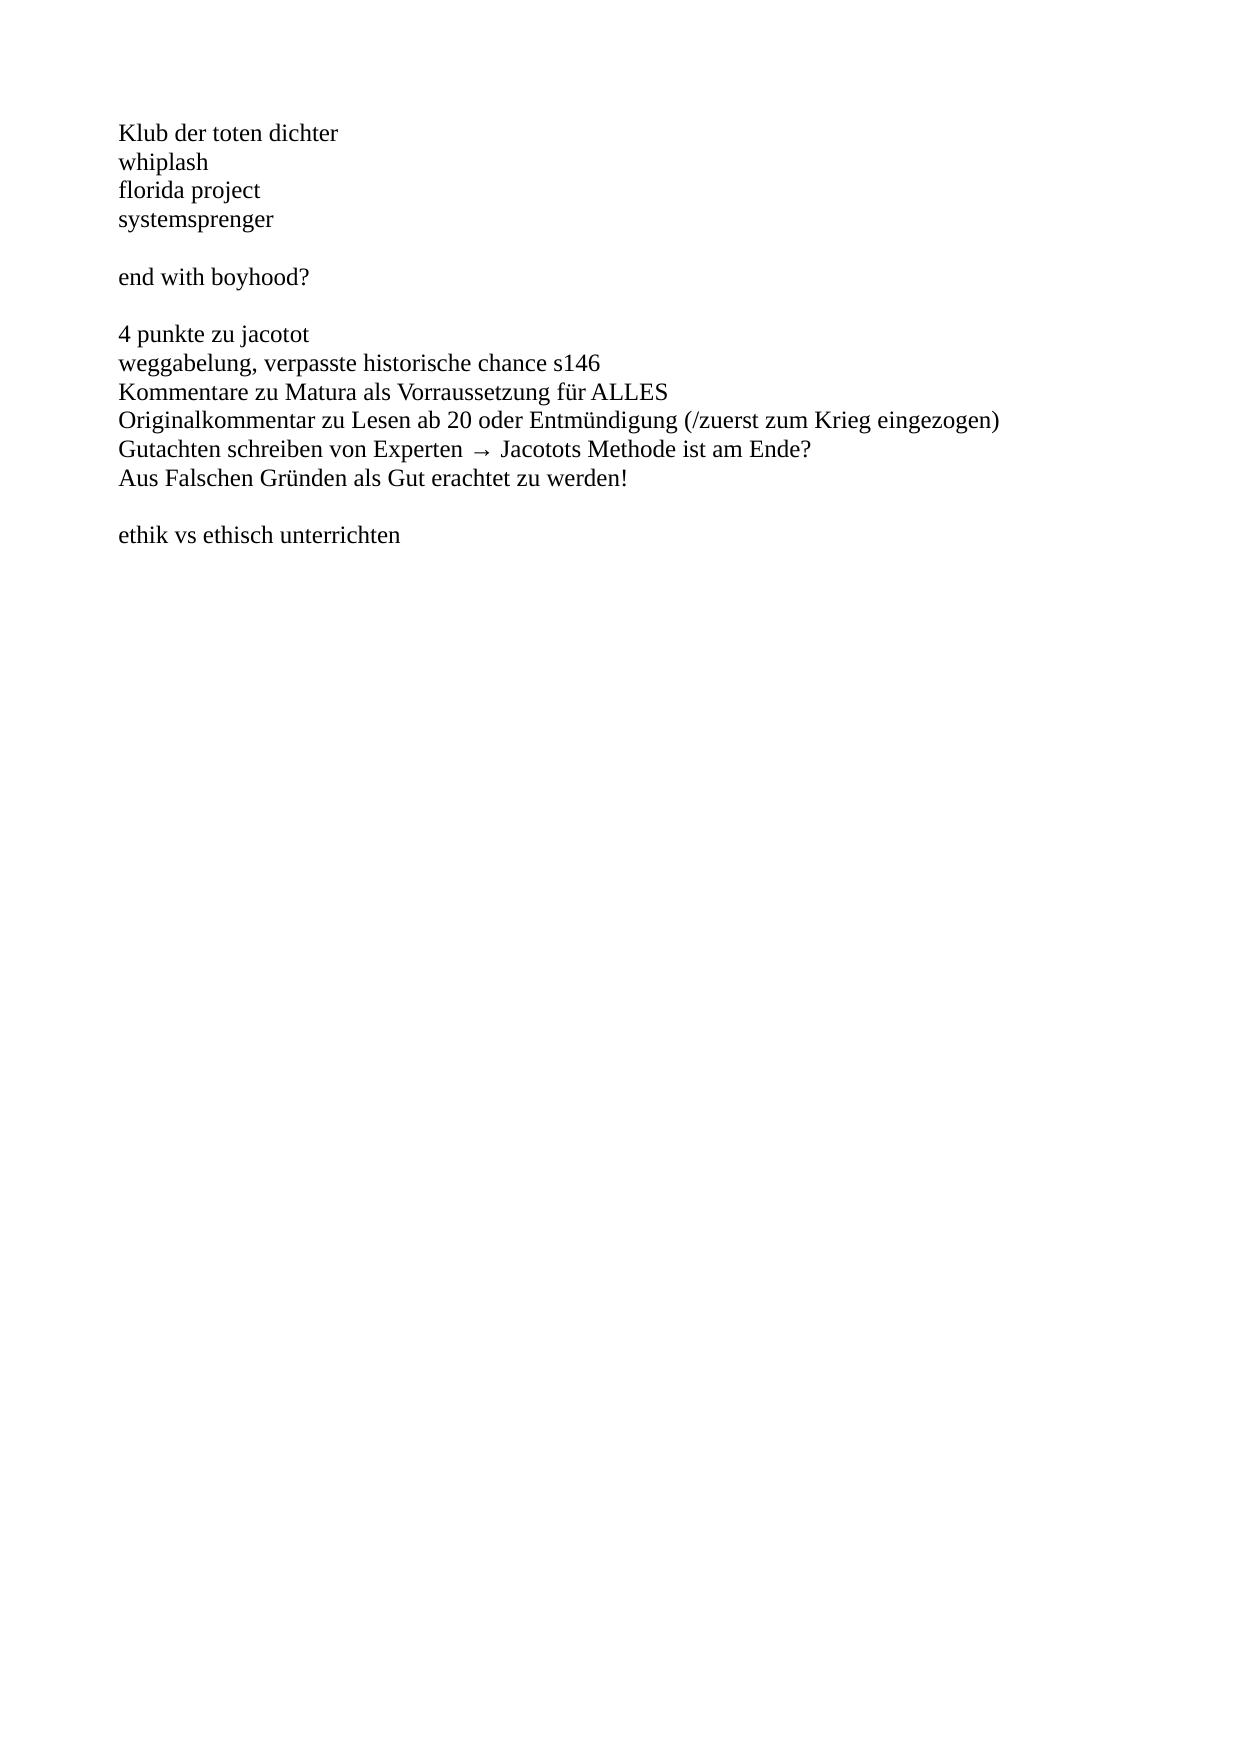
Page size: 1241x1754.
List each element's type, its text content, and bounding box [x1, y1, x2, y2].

text Originalkommentar zu Lesen ab 20 oder Entmündigung (/zuerst zum Krieg eingezogen) [118, 406, 1122, 434]
text whiplash [118, 147, 1122, 176]
text Klub der toten dichter [118, 118, 1122, 147]
text Aus Falschen Gründen als Gut erachtet zu werden! [118, 463, 1122, 492]
text end with boyhood? [118, 262, 1122, 319]
text Gutachten schreiben von Experten → Jacotots Methode ist am Ende? [118, 434, 1122, 463]
text florida project [118, 176, 1122, 204]
text Kommentare zu Matura als Vorraussetzung für ALLES [118, 377, 1122, 406]
text 4 punkte zu jacotot [118, 319, 1122, 348]
text systemsprenger [118, 204, 1122, 233]
text weggabelung, verpasste historische chance s146 [118, 348, 1122, 377]
text ethik vs ethisch unterrichten [118, 521, 1122, 549]
